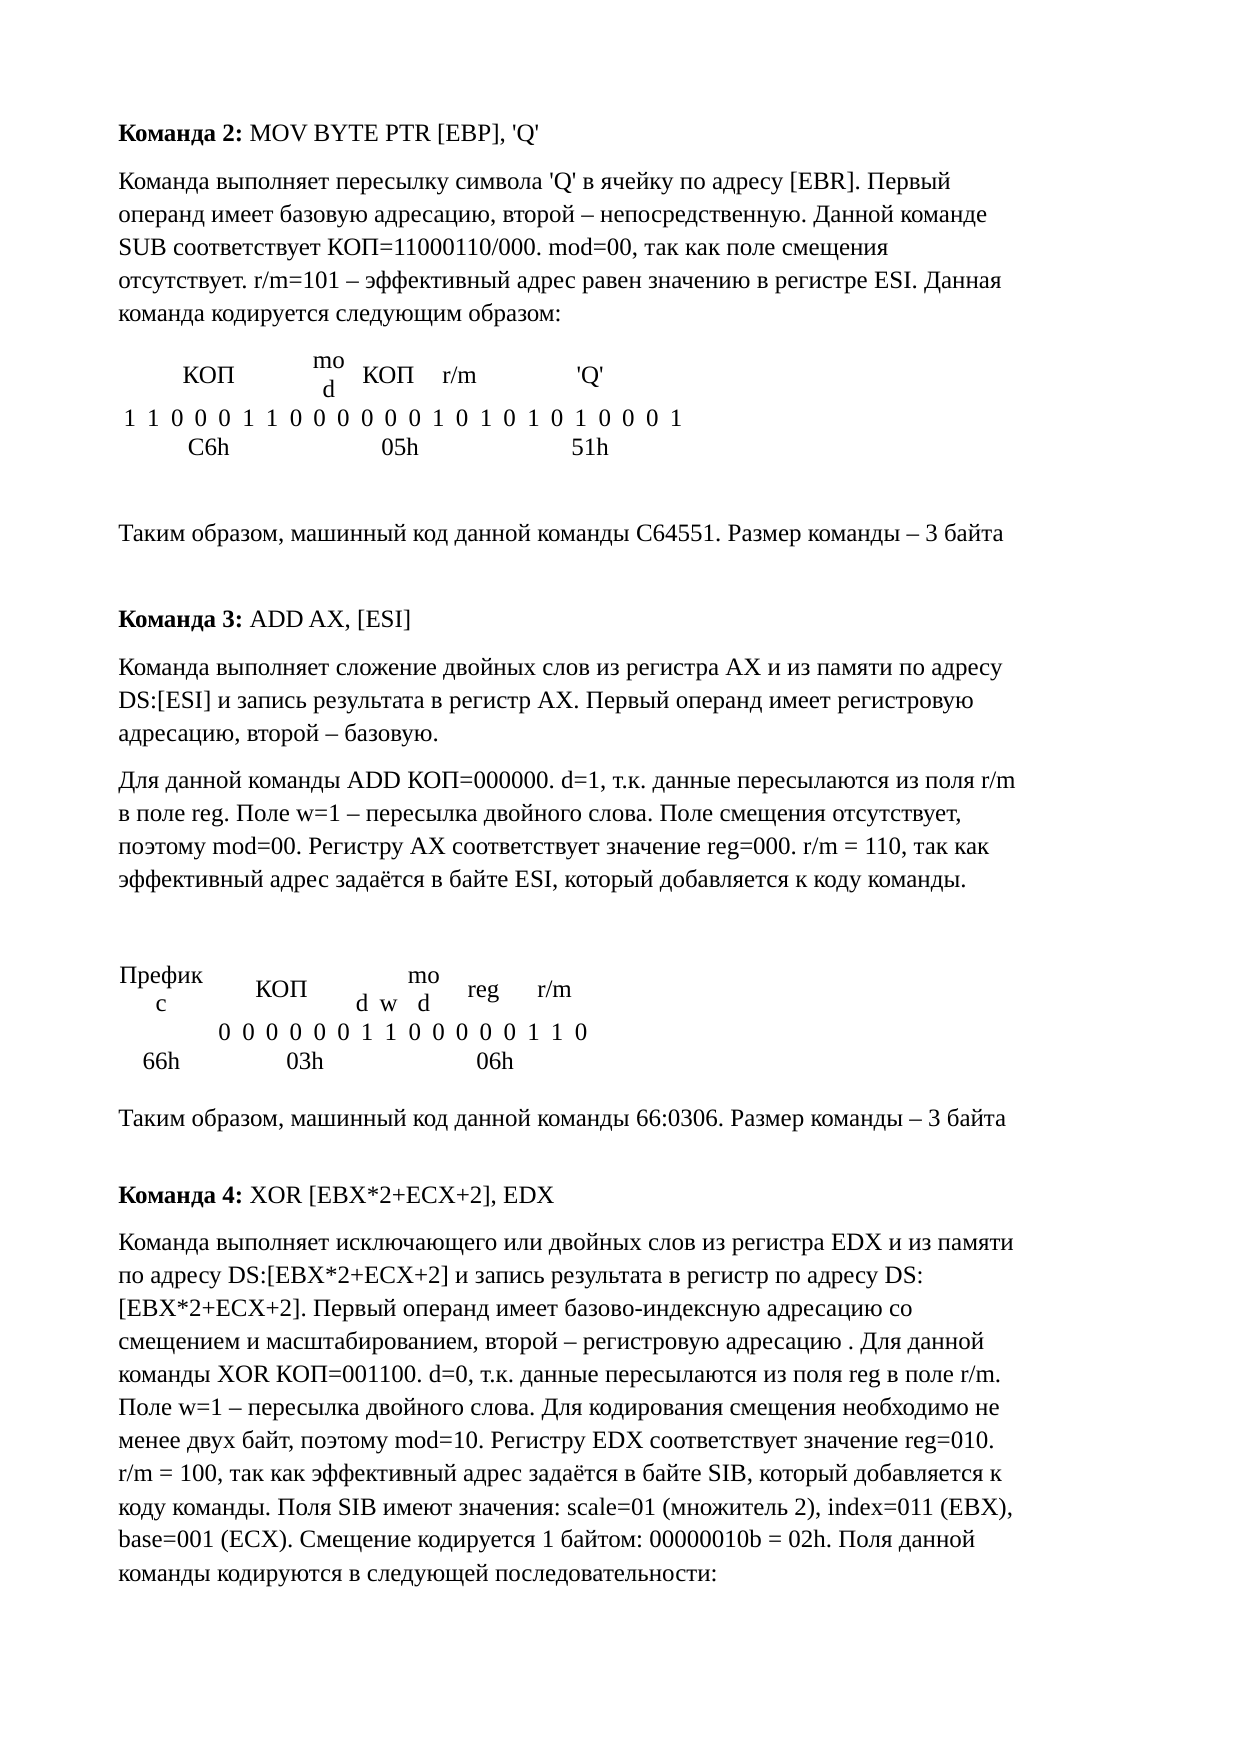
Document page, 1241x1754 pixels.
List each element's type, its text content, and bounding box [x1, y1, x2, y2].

table_header 'Q' [495, 345, 685, 403]
text Команда 2: MOV BYTE PTR [EBP], 'Q' [118, 118, 1017, 147]
table_cell 0 [234, 1017, 257, 1046]
text Команда выполняет исключающего или двойных слов из регистра EDX и из памяти по адресу DS:[EBX*2+ECX+2] и запись результата в регистр по адресу DS:[EBX*2+ECX+2]. Первый операнд имеет базово-индексную адресацию со смещением и масштабированием, второй – регистровую адресацию . Для данной команды XOR КОП=001100. d=0, т.к. данные пересылаются из поля reg в поле r/m. Поле w=1 – пересылка двойного слова. Для кодирования смещения необходимо не менее двух байт, поэтому mod=10. Регистру EDX соответствует значение reg=010. r/m = 100, так как эффективный адрес задаётся в байте SIB, который добавляется к коду команды. Поля SIB имеют значения: scale=01 (множитель 2), index=011 (EBX), base=001 (ECX). Смещение кодируется 1 байтом: 00000010b = 02h. Поля данной команды кодируются в следующей последовательности: [118, 1227, 1017, 1586]
table_header reg [448, 960, 519, 1017]
table_cell 0 [400, 403, 424, 432]
table_cell 0 [329, 403, 352, 432]
table_cell 0 [495, 403, 519, 432]
text Команда выполняет сложение двойных слов из регистра AX и из памяти по адресу DS:[ESI] и запись результата в регистр AX. Первый операнд имеет регистровую адресацию, второй – базовую. [118, 652, 1017, 747]
table_cell [112, 1017, 210, 1046]
table_cell 1 [234, 403, 257, 432]
table_cell 1 [566, 403, 590, 432]
table_cell 1 [376, 1017, 400, 1046]
table_cell 0 [258, 1017, 281, 1046]
table_header mod [305, 345, 352, 403]
table_header КОП [353, 345, 424, 403]
text Команда 4: XOR [EBX*2+ECX+2], EDX [118, 1180, 1017, 1208]
table_cell 0 [163, 403, 186, 432]
table_cell 51h [495, 432, 685, 460]
table_cell 05h [305, 432, 495, 460]
table_cell 0 [305, 403, 329, 432]
table_cell 1 [543, 1017, 566, 1046]
table_cell 0 [448, 1017, 471, 1046]
table_cell 0 [400, 1017, 424, 1046]
table_header Префикс [112, 960, 210, 1017]
table_header d [353, 960, 376, 1017]
table_cell 1 [258, 403, 281, 432]
text Команда выполняет пересылку символа 'Q' в ячейку по адресу [EBR]. Первый операнд имеет базовую адресацию, второй – непосредственную. Данной команде SUB соответствует КОП=11000110/000. mod=00, так как поле смещения отсутствует. r/m=101 – эффективный адрес равен значению в регистре ESI. Данная команда кодируется следующим образом: [118, 166, 1017, 327]
table_cell 0 [590, 403, 614, 432]
table_cell 0 [543, 403, 566, 432]
table_cell 0 [424, 1017, 447, 1046]
text Команда 3: ADD AX, [ESI] [118, 604, 1017, 633]
table_cell 03h [210, 1046, 400, 1075]
table_cell 0 [448, 403, 471, 432]
table_cell 1 [519, 403, 542, 432]
table_cell 0 [353, 403, 376, 432]
table_cell 0 [495, 1017, 519, 1046]
table_cell 1 [471, 403, 495, 432]
table_cell 0 [566, 1017, 590, 1046]
table_cell 0 [210, 1017, 234, 1046]
table_header КОП [210, 960, 352, 1017]
table_cell 0 [281, 1017, 305, 1046]
table_cell 0 [614, 403, 637, 432]
table_cell 1 [661, 403, 685, 432]
table_cell 0 [376, 403, 400, 432]
table_cell 1 [424, 403, 447, 432]
table_cell 66h [112, 1046, 210, 1075]
table_header r/m [519, 960, 590, 1017]
table_cell 0 [471, 1017, 495, 1046]
table_header r/m [424, 345, 495, 403]
table_cell 0 [281, 403, 305, 432]
text Для данной команды ADD КОП=000000. d=1, т.к. данные пересылаются из поля r/m в поле reg. Поле w=1 – пересылка двойного слова. Поле смещения отсутствует, поэтому mod=00. Регистру AX соответствует значение reg=000. r/m = 110, так как эффективный адрес задаётся в байте ESI, который добавляется к коду команды. [118, 765, 1017, 893]
table_cell 0 [186, 403, 210, 432]
table_header mod [400, 960, 447, 1017]
table_cell 0 [329, 1017, 352, 1046]
table_cell 1 [139, 403, 162, 432]
table_cell 1 [519, 1017, 542, 1046]
table_cell 06h [400, 1046, 590, 1075]
table_header КОП [112, 345, 305, 403]
table_cell 0 [305, 1017, 329, 1046]
text Таким образом, машинный код данной команды 66:0306. Размер команды – 3 байта [118, 1103, 1017, 1132]
table_cell С6h [112, 432, 305, 460]
table_cell 0 [210, 403, 234, 432]
table_header w [376, 960, 400, 1017]
text Таким образом, машинный код данной команды C64551. Размер команды – 3 байта [118, 518, 1017, 547]
table_cell 1 [353, 1017, 376, 1046]
table_cell 1 [112, 403, 139, 432]
table_cell 0 [638, 403, 661, 432]
